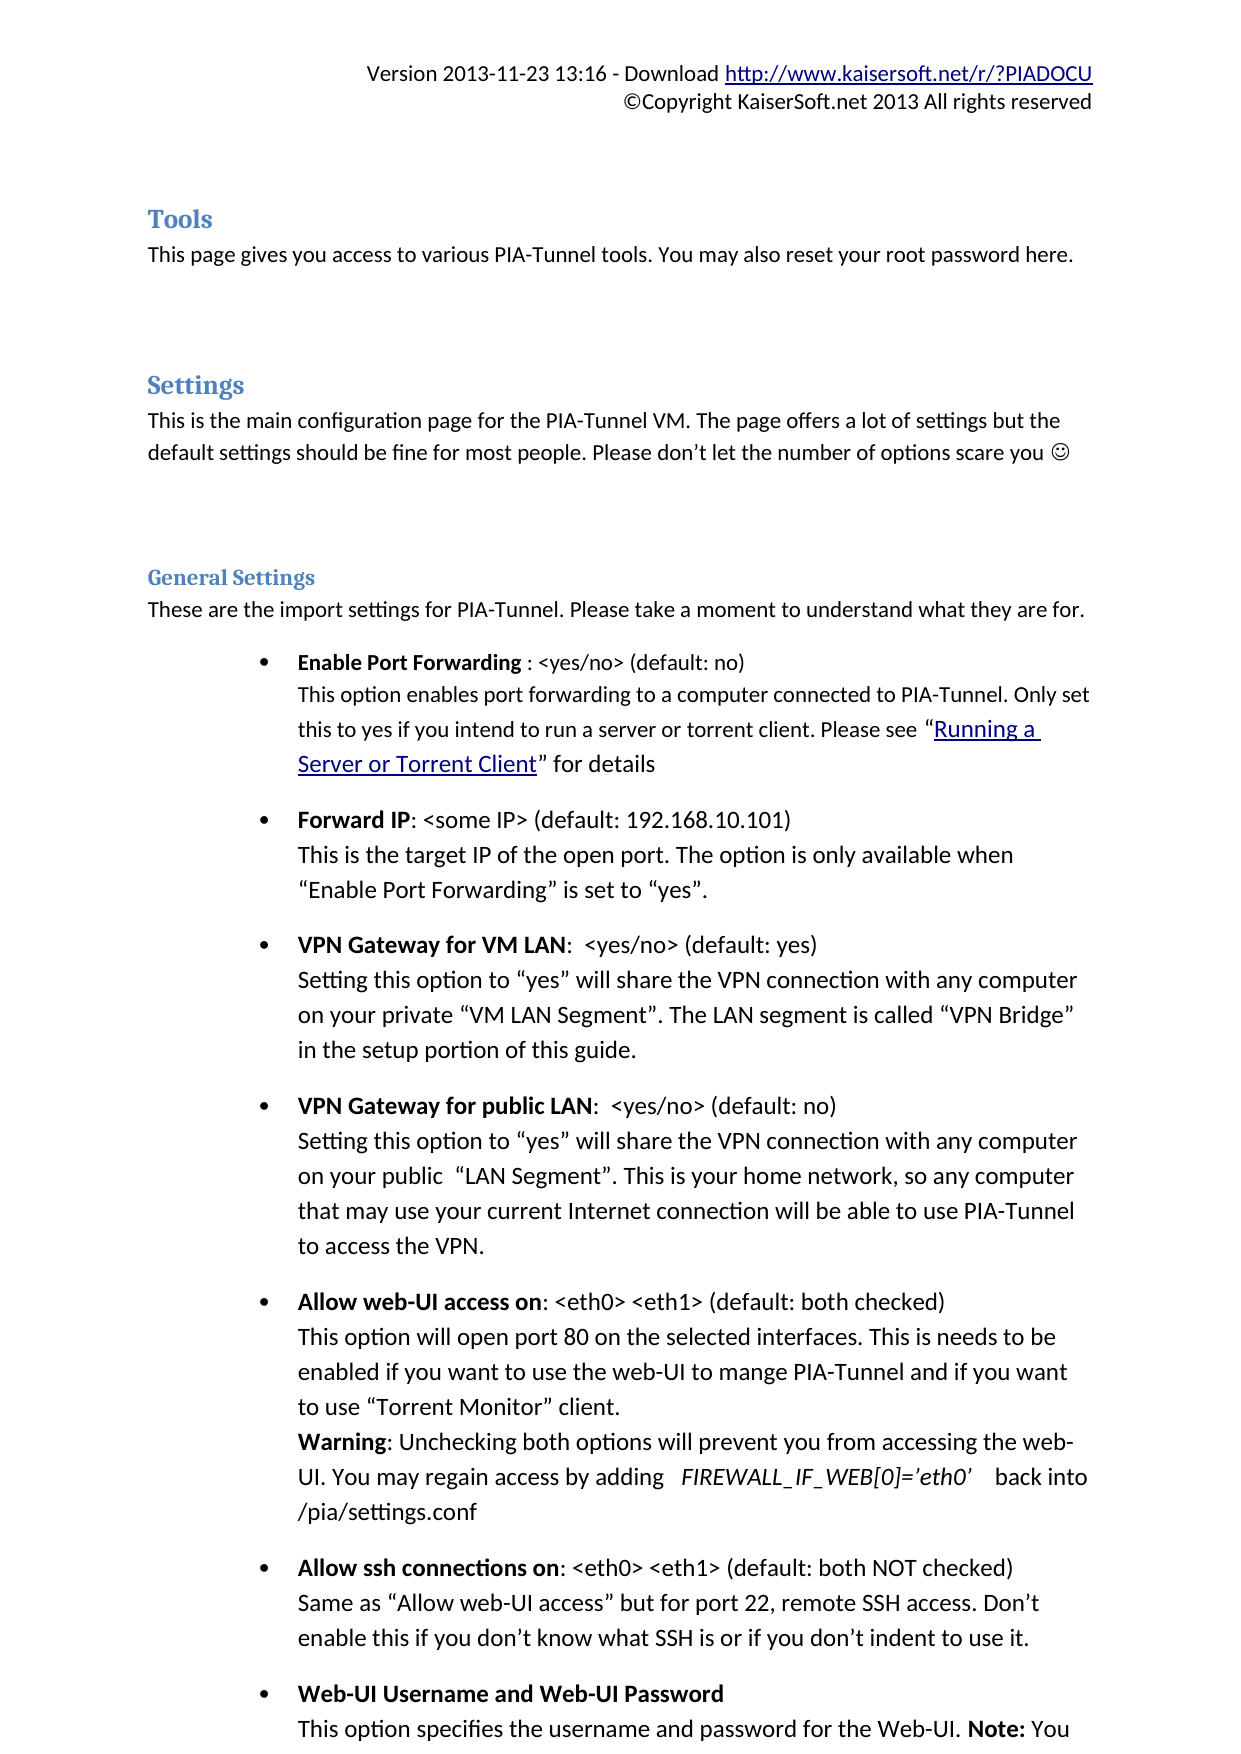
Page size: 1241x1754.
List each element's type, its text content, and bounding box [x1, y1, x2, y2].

list Web-UI Username and Web-UI Password This option specifies the username and password for the Web-UI. Note: You [260, 1678, 1093, 1743]
subtitle Tools [148, 204, 1093, 235]
list Enable Port Forwarding : <yes/no> (default: no) This option enables port forwarding to a computer connected to PIA-Tunnel. Only set this to yes if you intend to run a server or torrent client. Please see “Running a Server or Torrent Client” for details [260, 648, 1093, 778]
subtitle Settings [148, 370, 1093, 401]
text These are the import settings for PIA-Tunnel. Please take a moment to understand what they are for. [148, 595, 1093, 623]
subtitle General Settings [148, 565, 1093, 591]
list Forward IP: <some IP> (default: 192.168.10.101) This is the target IP of the open port. The option is only available when “Enable Port Forwarding” is set to “yes”. [260, 804, 1093, 904]
text This page gives you access to various PIA-Tunnel tools. You may also reset your root password here. [148, 240, 1093, 268]
list Allow web-UI access on: <eth0> <eth1> (default: both checked) This option will open port 80 on the selected interfaces. This is needs to be enabled if you want to use the web-UI to mange PIA-Tunnel and if you want to use “Torrent Monitor” client. Warning: Unchecking both options will prevent you from accessing the web-UI. You may regain access by adding FIREWALL_IF_WEB[0]=’eth0’ back into /pia/settings.conf [260, 1286, 1093, 1527]
list VPN Gateway for VM LAN: <yes/no> (default: yes) Setting this option to “yes” will share the VPN connection with any computer on your private “VM LAN Segment”. The LAN segment is called “VPN Bridge” in the setup portion of this guide. [260, 930, 1093, 1065]
list VPN Gateway for public LAN: <yes/no> (default: no) Setting this option to “yes” will share the VPN connection with any computer on your public “LAN Segment”. This is your home network, so any computer that may use your current Internet connection will be able to use PIA-Tunnel to access the VPN. [260, 1091, 1093, 1261]
text This is the main configuration page for the PIA-Tunnel VM. The page offers a lot of settings but the default settings should be fine for most people. Please don’t let the number of options scare you  [148, 406, 1093, 466]
list Allow ssh connections on: <eth0> <eth1> (default: both NOT checked) Same as “Allow web-UI access” but for port 22, remote SSH access. Don’t enable this if you don’t know what SSH is or if you don’t indent to use it. [260, 1552, 1093, 1653]
